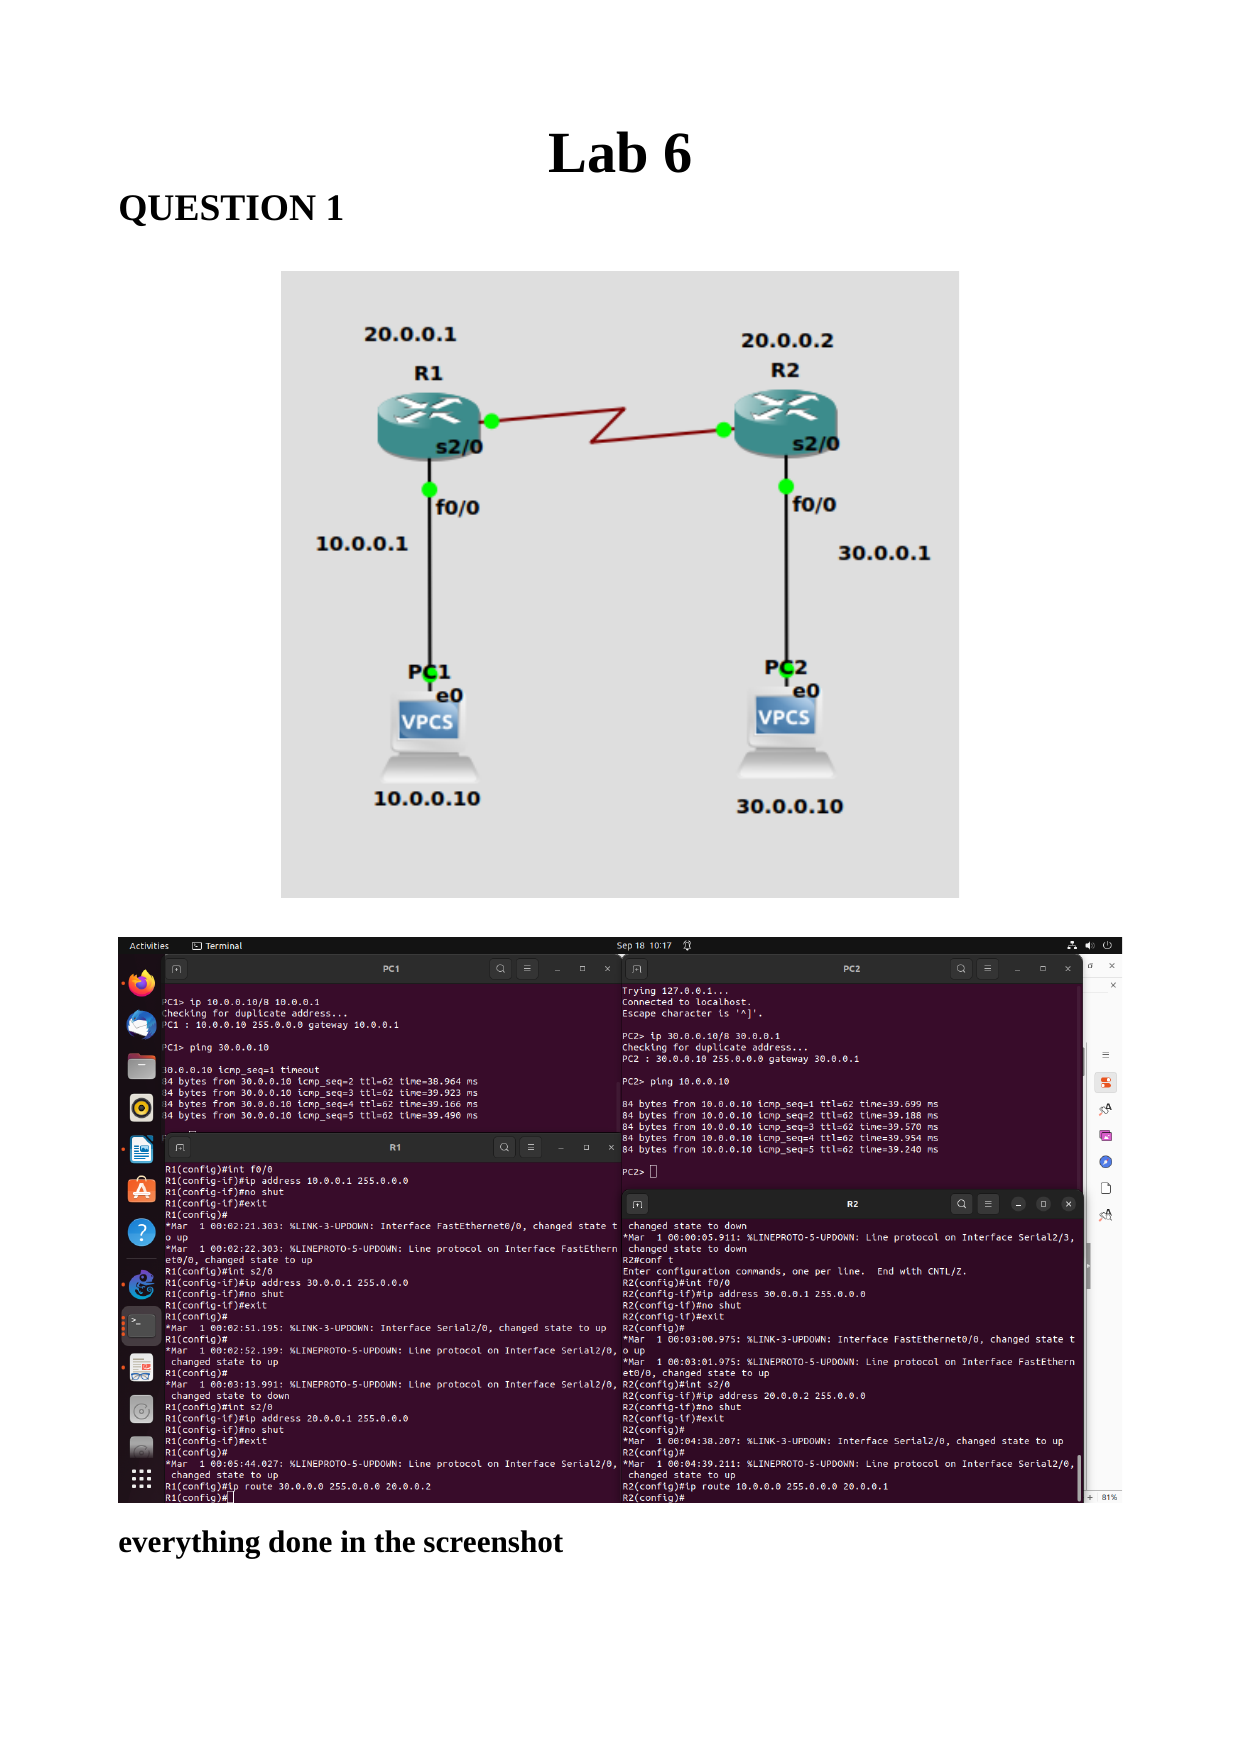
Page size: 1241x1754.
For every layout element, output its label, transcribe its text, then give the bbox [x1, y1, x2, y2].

picture [118, 937, 1123, 1503]
picture [281, 271, 960, 898]
text everything done in the screenshot [118, 1503, 1122, 1564]
text QUESTION 1 [118, 185, 1122, 228]
text Lab 6 [118, 118, 1122, 185]
